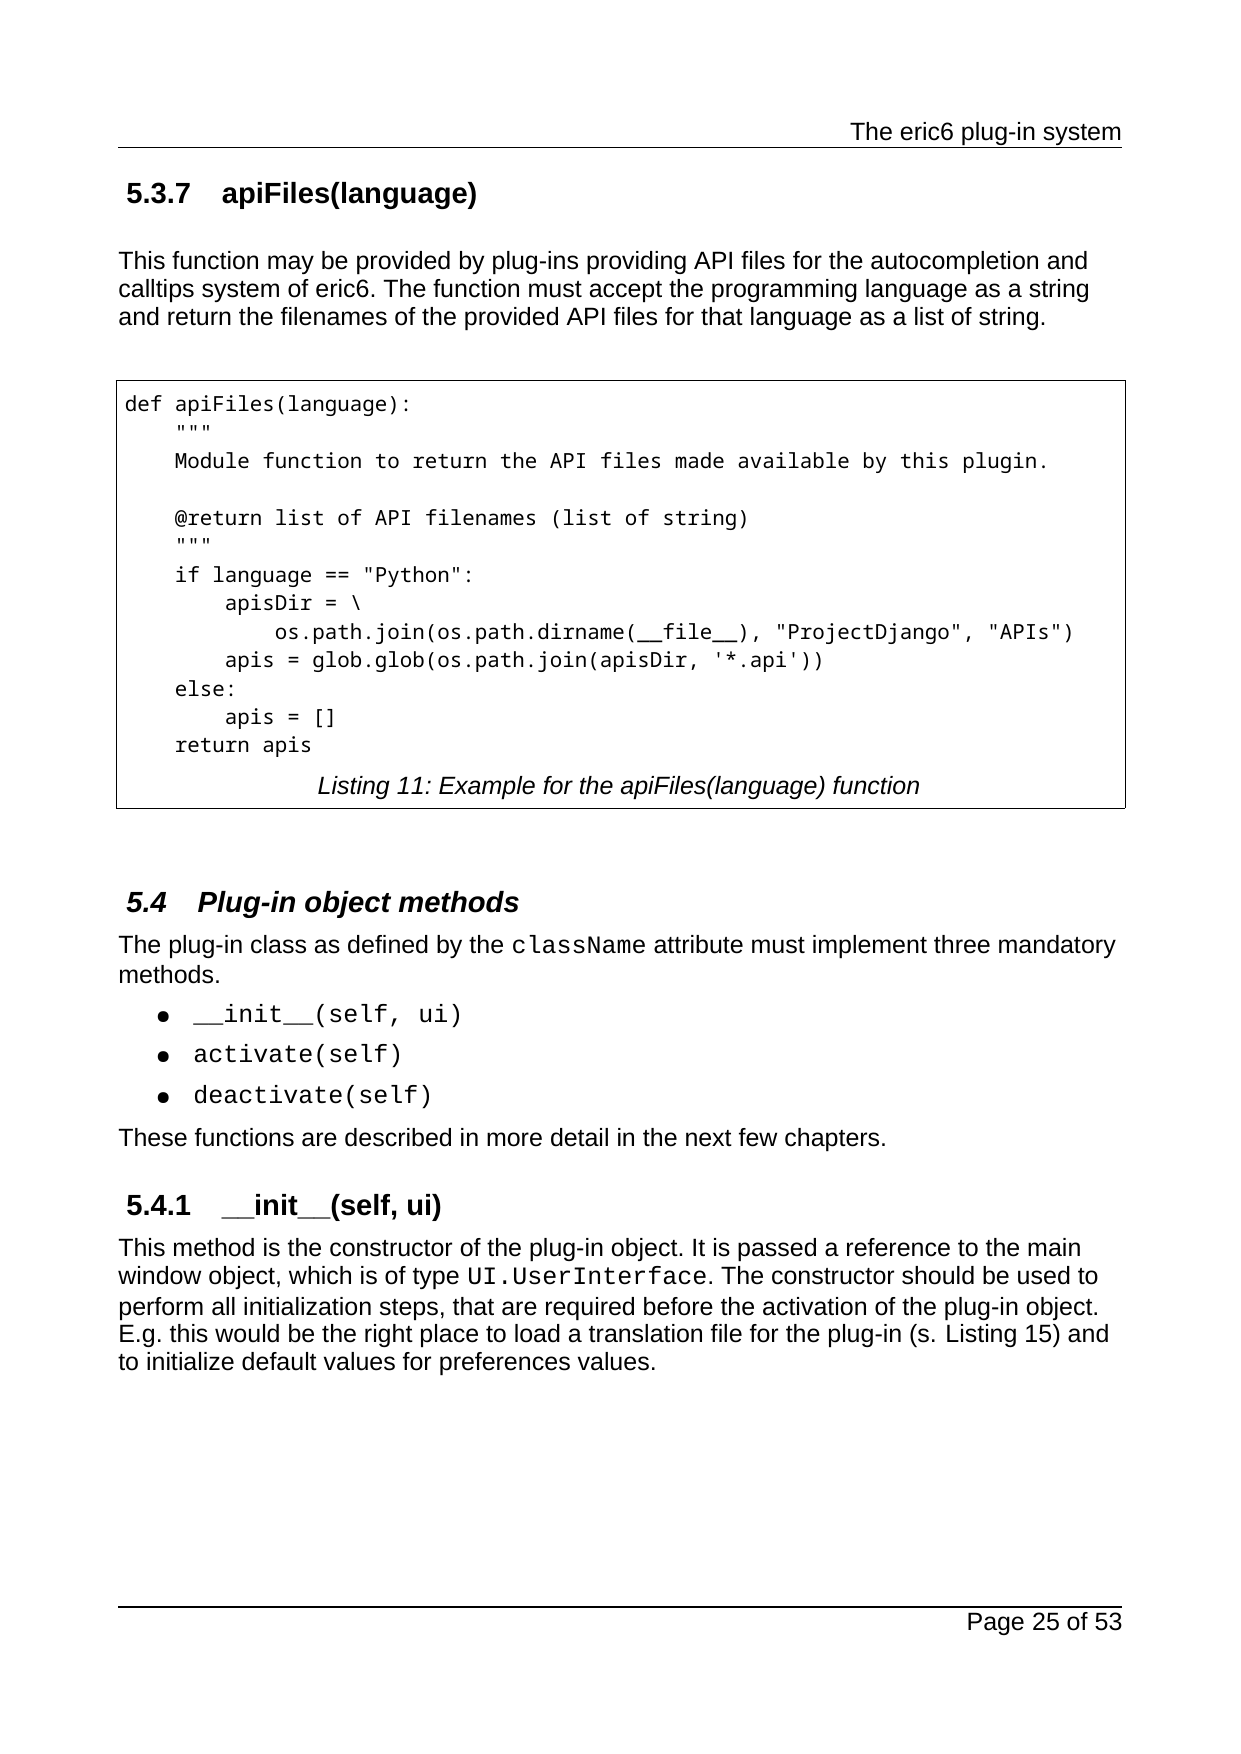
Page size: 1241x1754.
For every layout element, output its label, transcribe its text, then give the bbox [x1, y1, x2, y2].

list __init__(self, ui) [156, 1001, 1122, 1029]
list """ [124, 531, 1116, 560]
list apis = glob.glob(os.path.join(apisDir, '*.api')) [124, 645, 1116, 674]
text The plug-in class as defined by the className attribute must implement three mandatory methods. [118, 931, 1122, 989]
subtitle apiFiles(language) [118, 177, 1122, 210]
text This method is the constructor of the plug-in object. It is passed a reference to the main window object, which is of type UI.UserInterface. The constructor should be used to perform all initialization steps, that are required before the activation of the plug-in object. E.g. this would be the right place to load a translation file for the plug-in (s. Listing 15) and to initialize default values for preferences values. [118, 1234, 1122, 1376]
list os.path.join(os.path.dirname(__file__), "ProjectDjango", "APIs") [124, 617, 1116, 645]
list def apiFiles(language): [124, 389, 1116, 418]
list deactivate(self) [156, 1083, 1122, 1111]
subtitle __init__(self, ui) [118, 1189, 1122, 1222]
text These functions are described in more detail in the next few chapters. [118, 1124, 1122, 1152]
list return apis [124, 731, 1116, 759]
list Module function to return the API files made available by this plugin. [124, 446, 1116, 474]
list if language == "Python": [124, 560, 1116, 588]
list apis = [] [124, 702, 1116, 731]
text This function may be provided by plug-ins providing API files for the autocompletion and calltips system of eric6. The function must accept the programming language as a string and return the filenames of the provided API files for that language as a list of string. [118, 247, 1122, 331]
list apisDir = \ [124, 588, 1116, 617]
subtitle Plug-in object methods [118, 886, 1122, 918]
list else: [124, 674, 1116, 702]
list """ [124, 418, 1116, 446]
list Listing 11: Example for the apiFiles(language) function [124, 771, 1116, 799]
list activate(self) [156, 1042, 1122, 1070]
list @return list of API filenames (list of string) [124, 503, 1116, 531]
